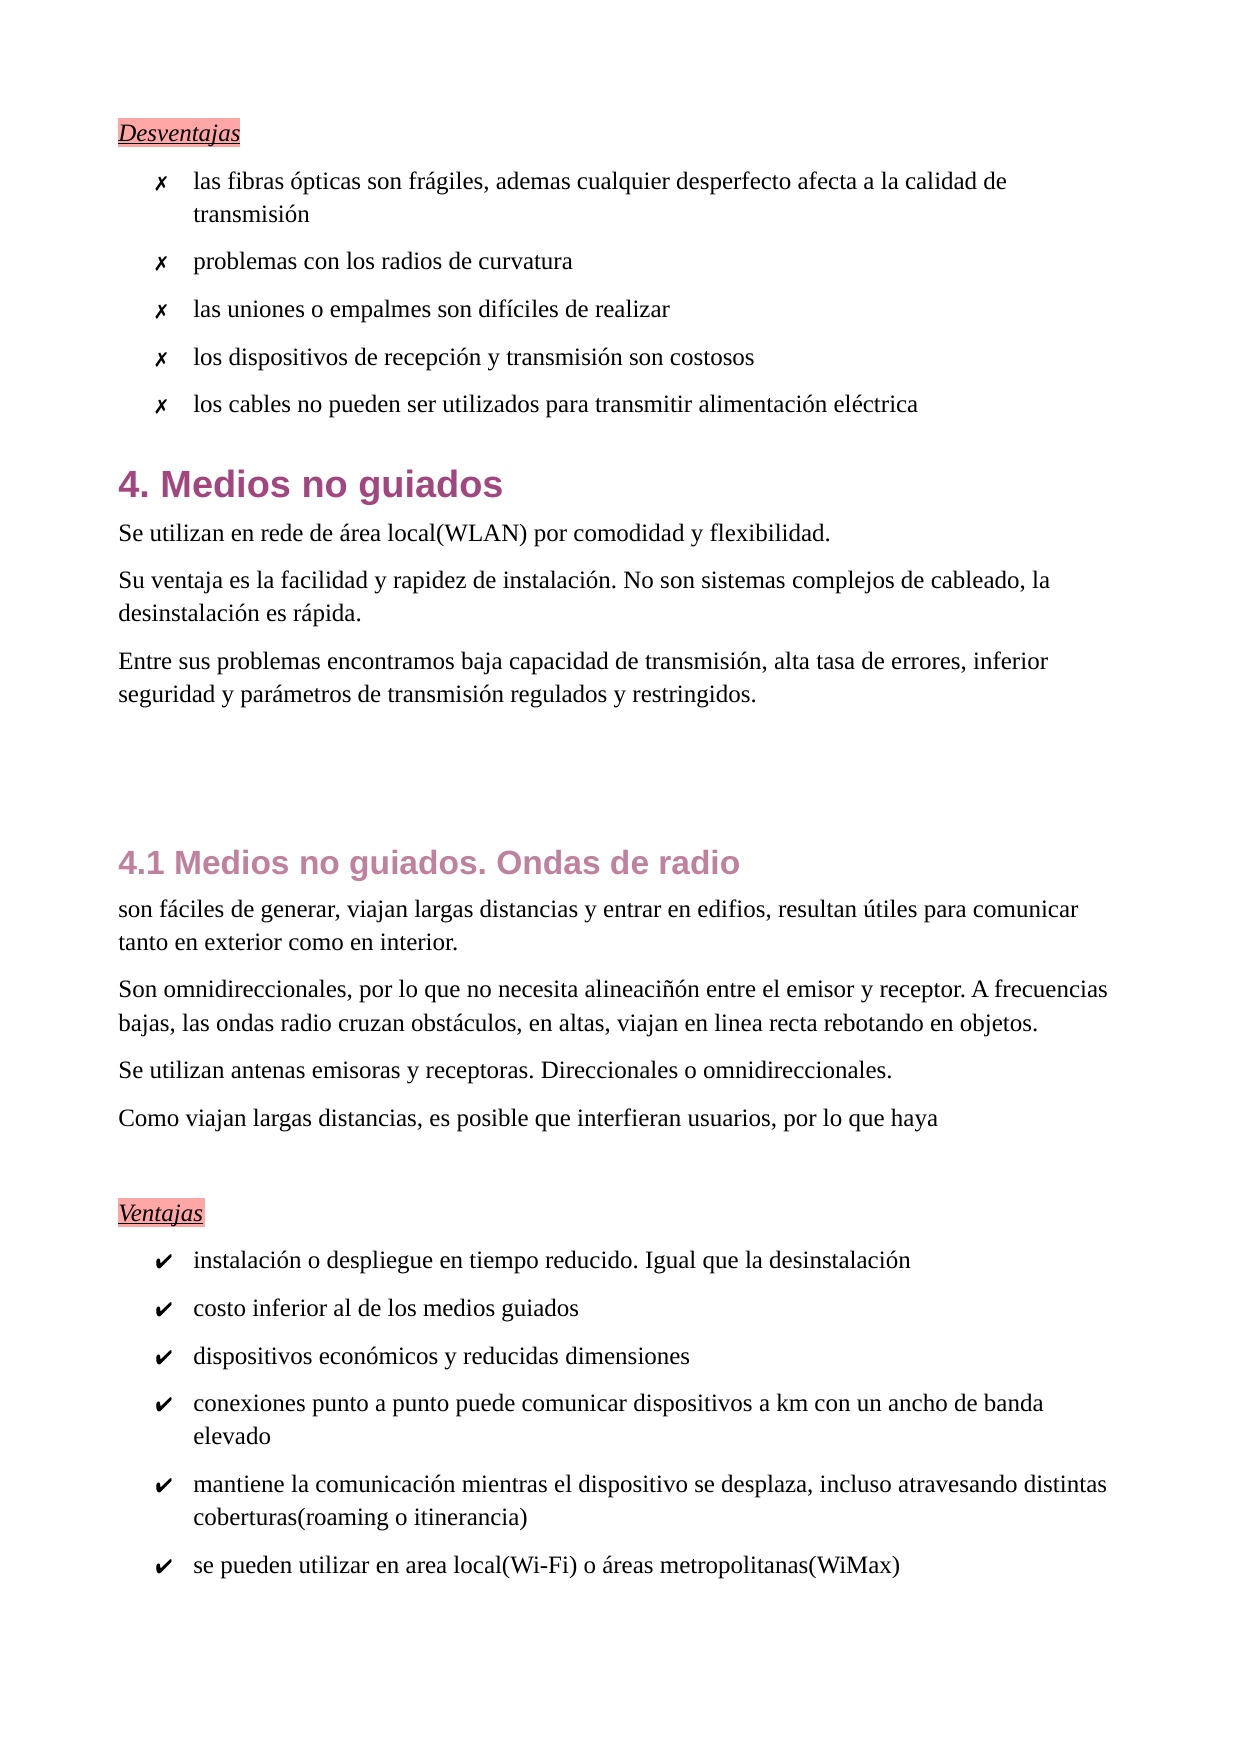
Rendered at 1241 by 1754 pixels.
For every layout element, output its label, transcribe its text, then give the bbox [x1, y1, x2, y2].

list conexiones punto a punto puede comunicar dispositivos a km con un ancho de banda elevado [156, 1388, 1122, 1450]
list mantiene la comunicación mientras el dispositivo se desplaza, incluso atravesando distintas coberturas(roaming o itinerancia) [156, 1469, 1122, 1531]
text Su ventaja es la facilidad y rapidez de instalación. No son sistemas complejos de cableado, la desinstalación es rápida. [118, 566, 1122, 627]
text Entre sus problemas encontramos baja capacidad de transmisión, alta tasa de errores, inferior seguridad y parámetros de transmisión regulados y restringidos. [118, 646, 1122, 708]
text Se utilizan en rede de área local(WLAN) por comodidad y flexibilidad. [118, 518, 1122, 547]
subtitle 4. Medios no guiados [118, 462, 1122, 505]
text Son omnidireccionales, por lo que no necesita alineaciñón entre el emisor y receptor. A frecuencias bajas, las ondas radio cruzan obstáculos, en altas, viajan en linea recta rebotando en objetos. [118, 974, 1122, 1036]
list los cables no pueden ser utilizados para transmitir alimentación eléctrica [156, 389, 1122, 418]
list problemas con los radios de curvatura [156, 246, 1122, 275]
subtitle 4.1 Medios no guiados. Ondas de radio [118, 843, 1122, 881]
text son fáciles de generar, viajan largas distancias y entrar en edifios, resultan útiles para comunicar tanto en exterior como en interior. [118, 894, 1122, 956]
text Ventajas [118, 1198, 1122, 1227]
list las uniones o empalmes son difíciles de realizar [156, 294, 1122, 323]
list se pueden utilizar en area local(Wi-Fi) o áreas metropolitanas(WiMax) [156, 1550, 1122, 1578]
text Como viajan largas distancias, es posible que interfieran usuarios, por lo que haya [118, 1103, 1122, 1132]
list costo inferior al de los medios guiados [156, 1293, 1122, 1322]
text Desventajas [118, 118, 1122, 147]
text Se utilizan antenas emisoras y receptoras. Direccionales o omnidireccionales. [118, 1055, 1122, 1084]
list instalación o despliegue en tiempo reducido. Igual que la desinstalación [156, 1246, 1122, 1274]
list los dispositivos de recepción y transmisión son costosos [156, 342, 1122, 370]
list las fibras ópticas son frágiles, ademas cualquier desperfecto afecta a la calidad de transmisión [156, 166, 1122, 227]
list dispositivos económicos y reducidas dimensiones [156, 1341, 1122, 1369]
